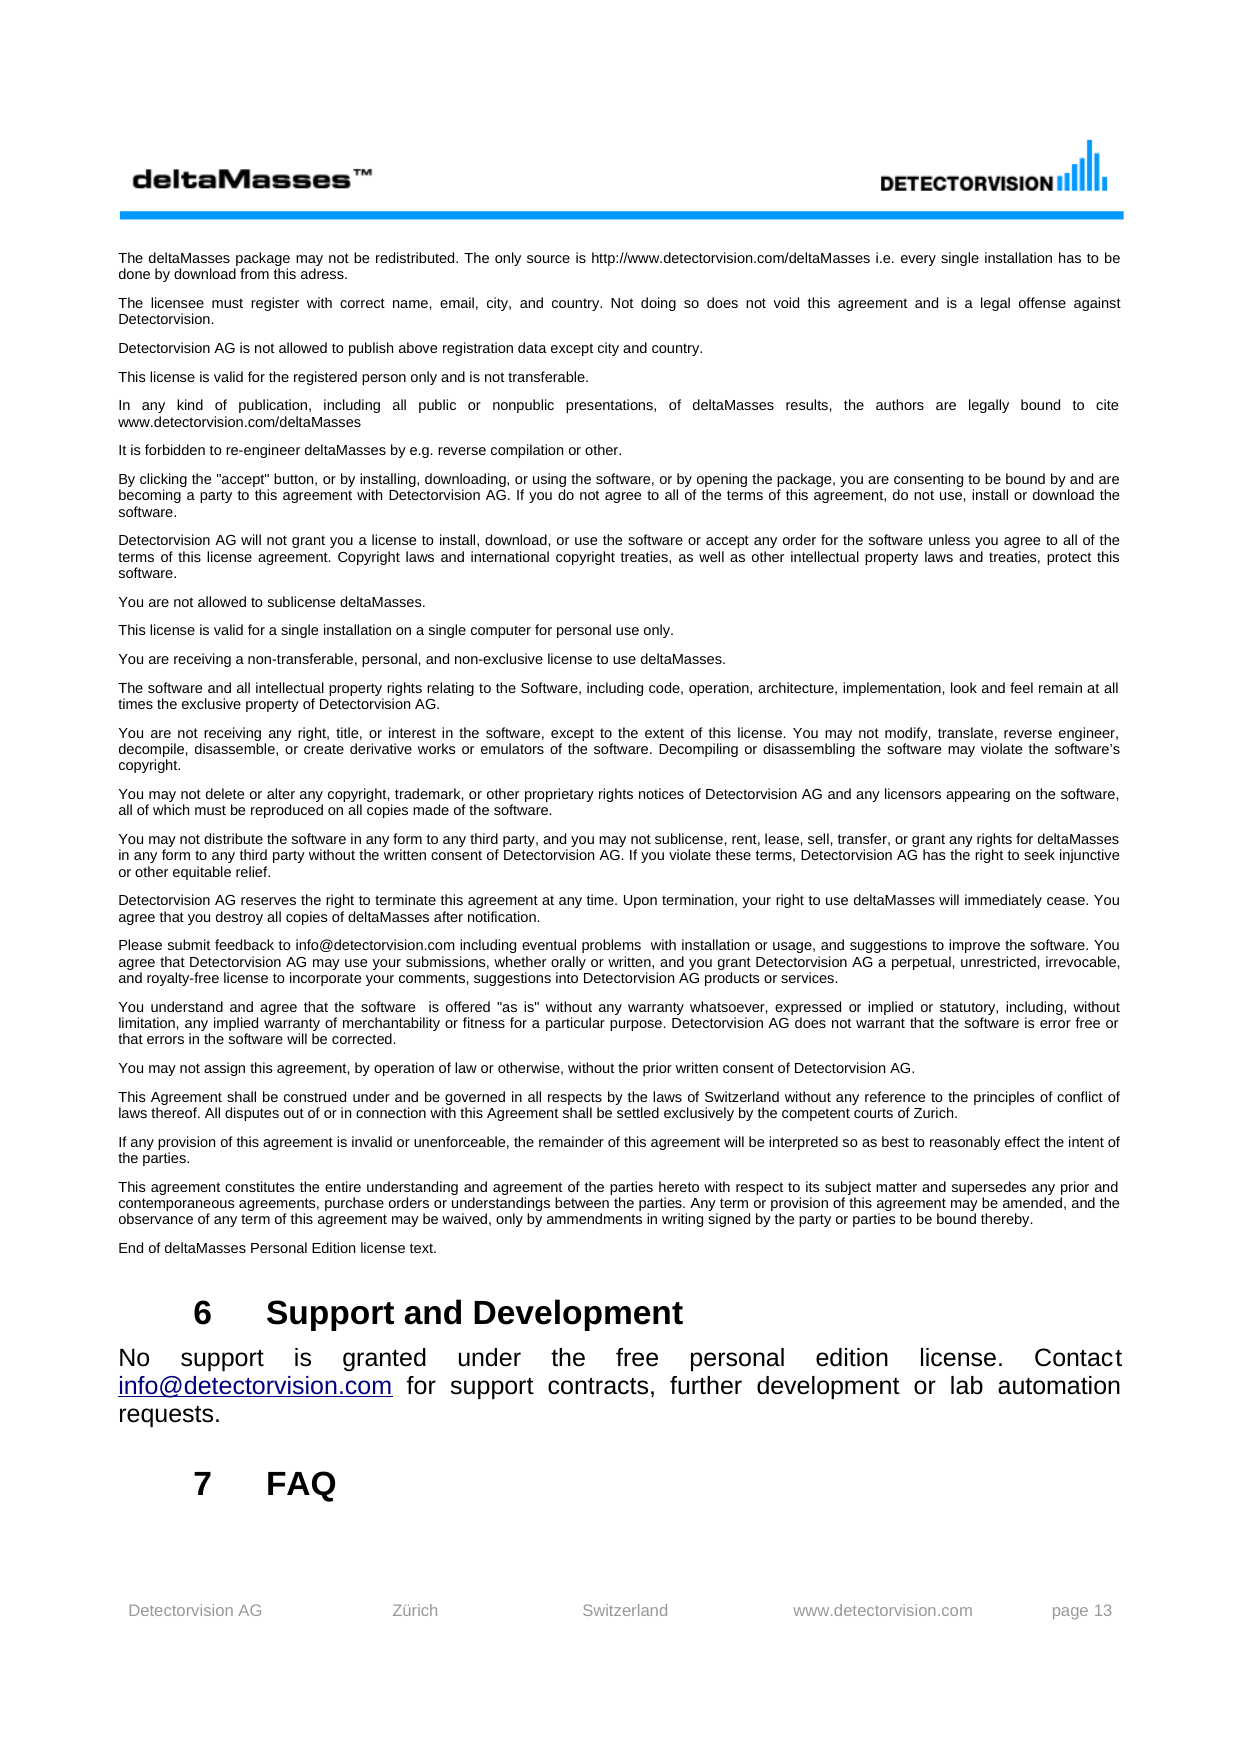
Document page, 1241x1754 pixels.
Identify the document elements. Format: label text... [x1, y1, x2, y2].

picture [119, 210, 1124, 221]
text End of deltaMasses Personal Edition license text. [118, 1240, 1122, 1256]
text This license is valid for a single installation on a single computer for personal use only. [118, 622, 1122, 639]
text Detectorvision AG is not allowed to publish above registration data except city and country. [118, 340, 1122, 356]
text If any provision of this agreement is invalid or unenforceable, the remainder of this agreement will be interpreted so as best to reasonably effect the intent of the parties. [118, 1134, 1122, 1166]
text You are receiving a non-transferable, personal, and non-exclusive license to use deltaMasses. [118, 651, 1122, 667]
text You are not receiving any right, title, or interest in the software, except to the extent of this license. You may not modify, translate, reverse engineer, decompile, disassemble, or create derivative works or emulators of the software. Decompiling or disassembling the software may violate the software’s copyright. [118, 725, 1122, 774]
text By clicking the "accept" button, or by installing, downloading, or using the software, or by opening the package, you are consenting to be bound by and are becoming a party to this agreement with Detectorvision AG. If you do not agree to all of the terms of this agreement, do not use, install or download the software. [118, 471, 1122, 520]
text It is forbidden to re-engineer deltaMasses by e.g. reverse compilation or other. [118, 442, 1122, 459]
text You may not distribute the software in any form to any third party, and you may not sublicense, rent, lease, sell, transfer, or grant any rights for deltaMasses in any form to any third party without the written consent of Detectorvision AG. If you violate these terms, Detectorvision AG has the right to seek injunctive or other equitable relief. [118, 831, 1122, 880]
text The deltaMasses package may not be redistributed. The only source is http://www.detectorvision.com/deltaMasses i.e. every single installation has to be done by download from this adress. [118, 250, 1122, 282]
text This agreement constitutes the entire understanding and agreement of the parties hereto with respect to its subject matter and supersedes any prior and contemporaneous agreements, purchase orders or understandings between the parties. Any term or provision of this agreement may be amended, and the observance of any term of this agreement may be waived, only by ammendments in writing signed by the party or parties to be bound thereby. [118, 1179, 1122, 1227]
text The licensee must register with correct name, email, city, and country. Not doing so does not void this agreement and is a legal offense against Detectorvision. [118, 295, 1122, 327]
text The software and all intellectual property rights relating to the Software, including code, operation, architecture, implementation, look and feel remain at all times the exclusive property of Detectorvision AG. [118, 680, 1122, 712]
text In any kind of publication, including all public or nonpublic presentations, of deltaMasses results, the authors are legally bound to cite www.detectorvision.com/deltaMasses [118, 397, 1122, 430]
text Detectorvision AG reserves the right to terminate this agreement at any time. Upon termination, your right to use deltaMasses will immediately cease. You agree that you destroy all copies of deltaMasses after notification. [118, 892, 1122, 925]
picture [121, 121, 380, 196]
text Detectorvision AG will not grant you a license to install, download, or use the software or accept any order for the software unless you agree to all of the terms of this license agreement. Copyright laws and international copyright treaties, as well as other intellectual property laws and treaties, protect this software. [118, 532, 1122, 581]
subtitle 7 FAQ [156, 1465, 1122, 1502]
text You understand and agree that the software is offered "as is" without any warranty whatsoever, expressed or implied or statutory, including, without limitation, any implied warranty of merchantability or fitness for a particular purpose. Detectorvision AG does not warrant that the software is error free or that errors in the software will be corrected. [118, 999, 1122, 1047]
text You are not allowed to sublicense deltaMasses. [118, 594, 1122, 610]
text This Agreement shall be construed under and be governed in all respects by the laws of Switzerland without any reference to the principles of conflict of laws thereof. All disputes out of or in connection with this Agreement shall be settled exclusively by the competent courts of Zurich. [118, 1089, 1122, 1121]
text You may not delete or alter any copyright, trademark, or other proprietary rights notices of Detectorvision AG and any licensors appearing on the software, all of which must be reproduced on all copies made of the software. [118, 786, 1122, 819]
subtitle 6 Support and Development [156, 1294, 1122, 1331]
text Please submit feedback to info@detectorvision.com including eventual problems with installation or usage, and suggestions to improve the software. You agree that Detectorvision AG may use your submissions, whether orally or written, and you grant Detectorvision AG a perpetual, unrestricted, irrevocable, and royalty-free license to incorporate your comments, suggestions into Detectorvision AG products or services. [118, 937, 1122, 986]
picture [875, 121, 1121, 196]
text No support is granted under the free personal edition license. Contact info@detectorvision.com for support contracts, further development or lab automation requests. [118, 1344, 1122, 1427]
text You may not assign this agreement, by operation of law or otherwise, without the prior written consent of Detectorvision AG. [118, 1060, 1122, 1076]
text This license is valid for the registered person only and is not transferable. [118, 369, 1122, 385]
